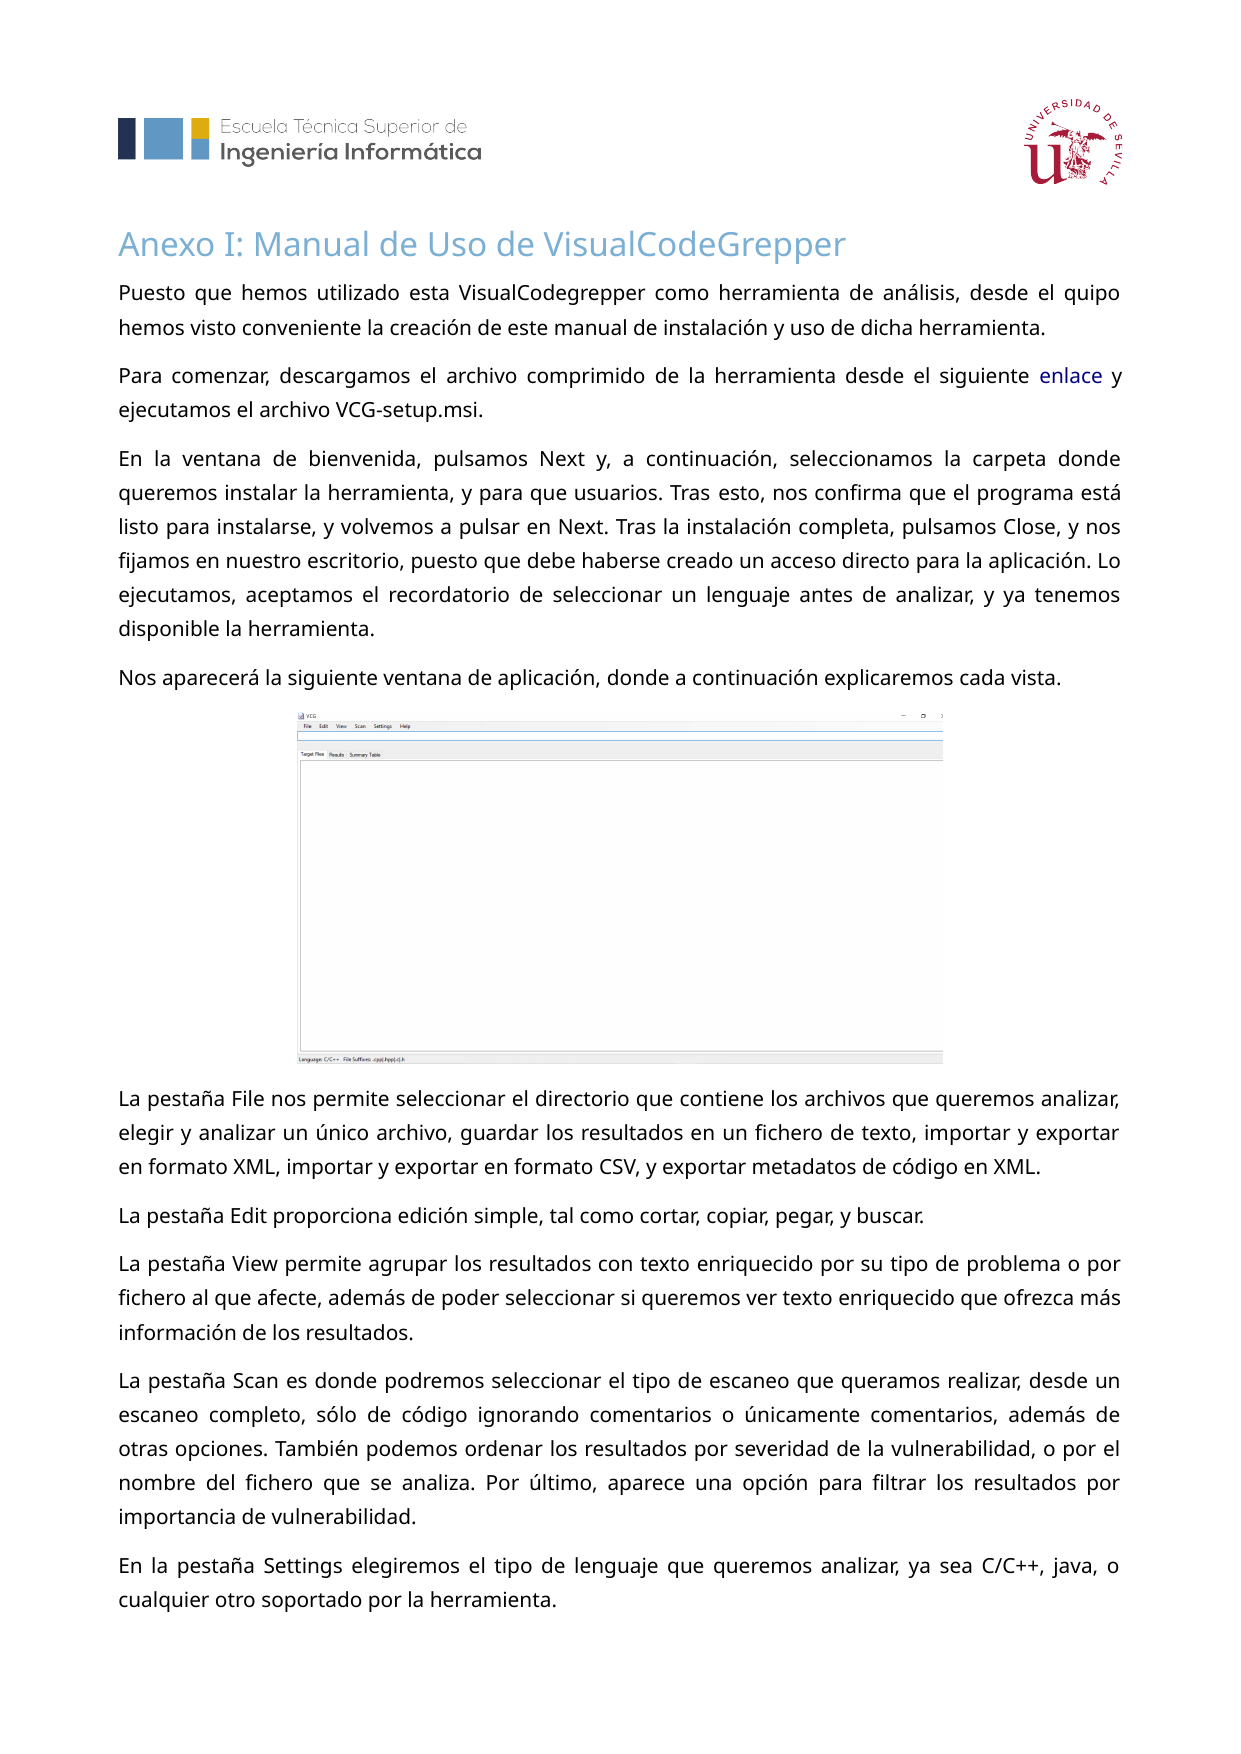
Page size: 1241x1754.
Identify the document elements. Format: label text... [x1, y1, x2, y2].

text En la ventana de bienvenida, pulsamos Next y, a continuación, seleccionamos la carpeta donde queremos instalar la herramienta, y para que usuarios. Tras esto, nos confirma que el programa está listo para instalarse, y volvemos a pulsar en Next. Tras la instalación completa, pulsamos Close, y nos fijamos en nuestro escritorio, puesto que debe haberse creado un acceso directo para la aplicación. Lo ejecutamos, aceptamos el recordatorio de seleccionar un lenguaje antes de analizar, y ya tenemos disponible la herramienta. [118, 444, 1122, 643]
text Nos aparecerá la siguiente ventana de aplicación, donde a continuación explicaremos cada vista. [118, 663, 1122, 691]
text En la pestaña Settings elegiremos el tipo de lenguaje que queremos analizar, ya sea C/C++, java, o cualquier otro soportado por la herramienta. [118, 1551, 1122, 1614]
text La pestaña View permite agrupar los resultados con texto enriquecido por su tipo de problema o por fichero al que afecte, además de poder seleccionar si queremos ver texto enriquecido que ofrezca más información de los resultados. [118, 1249, 1122, 1346]
text La pestaña Edit proporciona edición simple, tal como cortar, copiar, pegar, y buscar. [118, 1201, 1122, 1229]
text Puesto que hemos utilizado esta VisualCodegrepper como herramienta de análisis, desde el quipo hemos visto conveniente la creación de este manual de instalación y uso de dicha herramienta. [118, 278, 1122, 341]
picture [1024, 99, 1123, 185]
text Para comenzar, descargamos el archivo comprimido de la herramienta desde el siguiente enlace y ejecutamos el archivo VCG-setup.msi. [118, 361, 1122, 424]
subtitle Anexo I: Manual de Uso de VisualCodeGrepper [118, 221, 1122, 266]
picture [297, 711, 943, 1064]
text La pestaña File nos permite seleccionar el directorio que contiene los archivos que queremos analizar, elegir y analizar un único archivo, guardar los resultados en un fichero de texto, importar y exportar en formato XML, importar y exportar en formato CSV, y exportar metadatos de código en XML. [118, 1084, 1122, 1181]
picture [118, 118, 481, 167]
text La pestaña Scan es donde podremos seleccionar el tipo de escaneo que queramos realizar, desde un escaneo completo, sólo de código ignorando comentarios o únicamente comentarios, además de otras opciones. También podemos ordenar los resultados por severidad de la vulnerabilidad, o por el nombre del fichero que se analiza. Por último, aparece una opción para filtrar los resultados por importancia de vulnerabilidad. [118, 1366, 1122, 1531]
